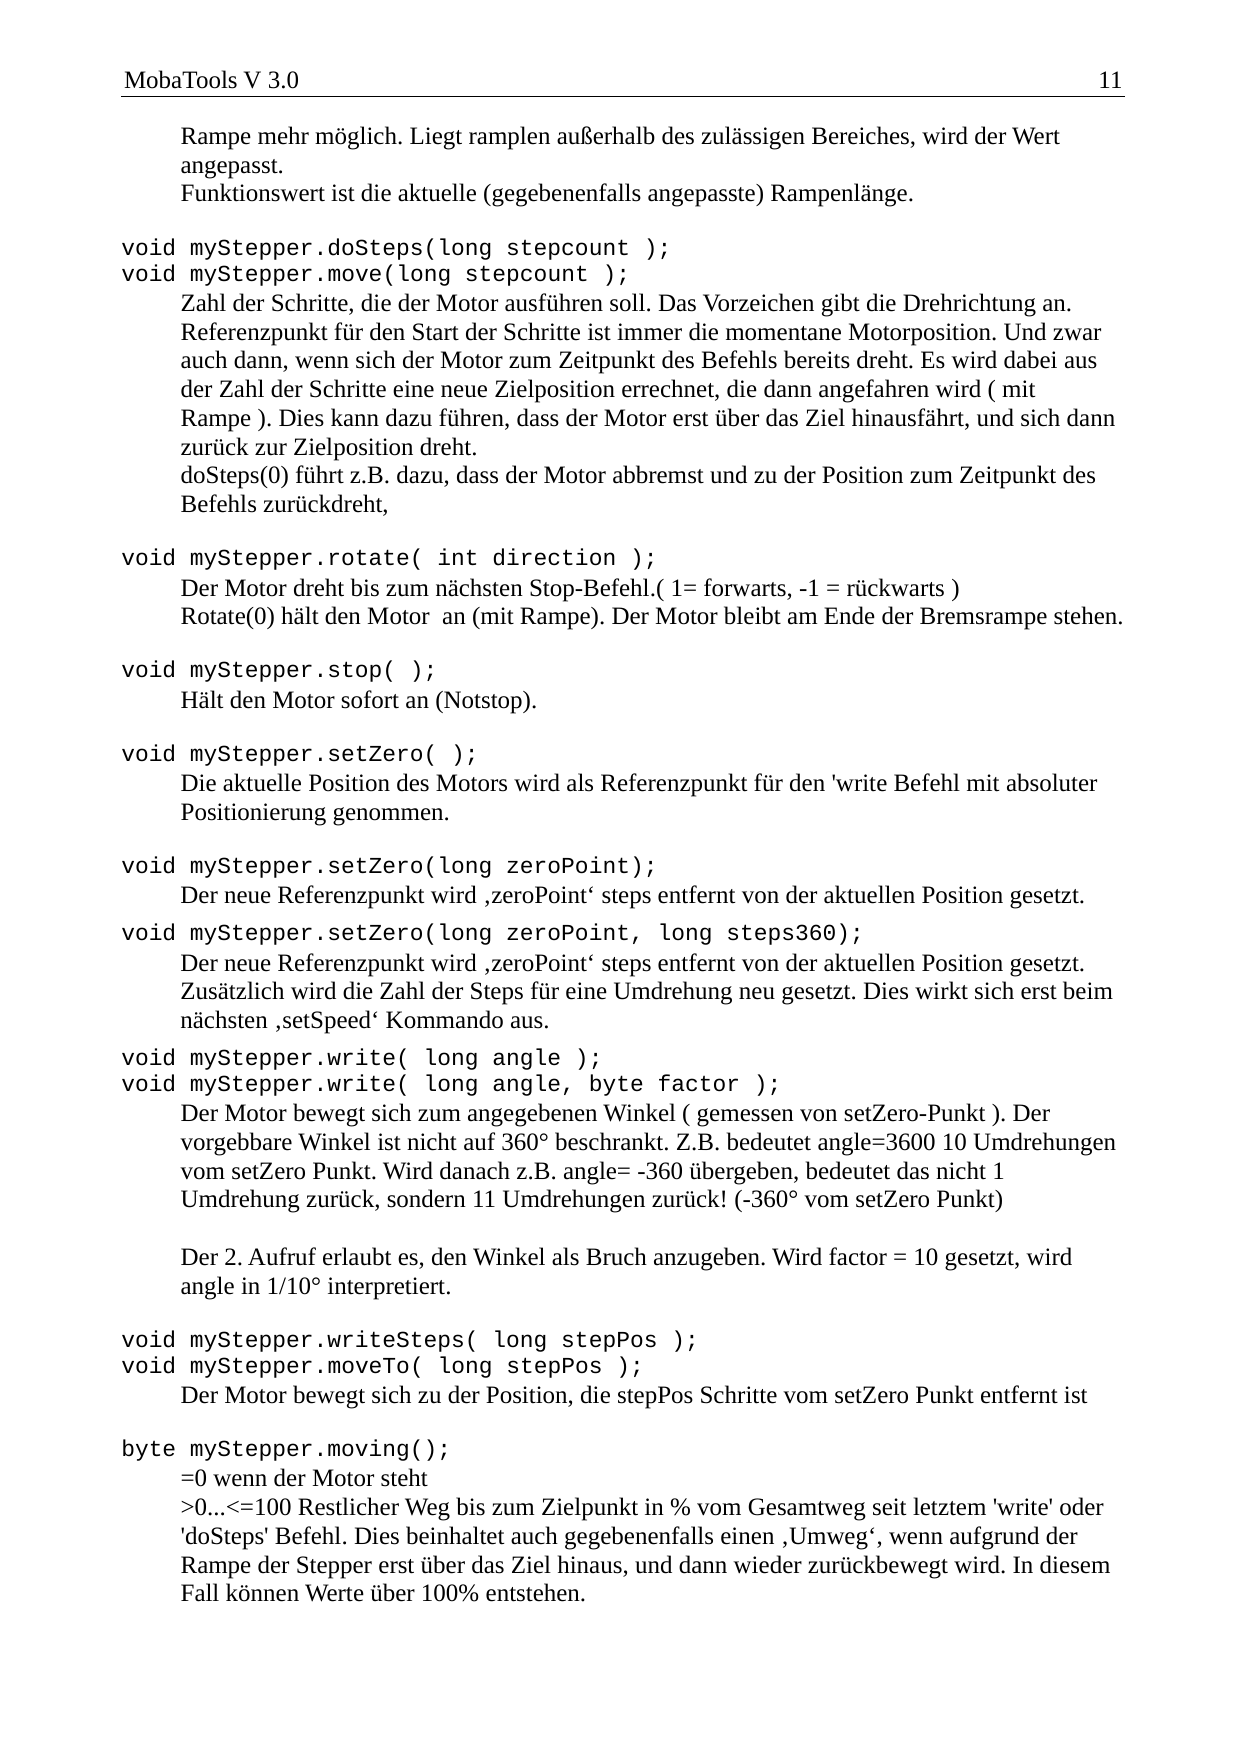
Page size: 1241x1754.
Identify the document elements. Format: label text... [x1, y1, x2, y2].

text Hält den Motor sofort an (Notstop). [180, 685, 1125, 713]
text Der Motor bewegt sich zu der Position, die stepPos Schritte vom setZero Punkt entfernt ist [180, 1380, 1125, 1409]
text Der neue Referenzpunkt wird ‚zeroPoint‘ steps entfernt von der aktuellen Position gesetzt. [180, 880, 1125, 909]
text Die aktuelle Position des Motors wird als Referenzpunkt für den 'write Befehl mit absoluter Positionierung genommen. [180, 768, 1125, 826]
text void myStepper.moveTo( long stepPos ); [121, 1354, 1125, 1380]
text Funktionswert ist die aktuelle (gegebenenfalls angepasste) Rampenlänge. [180, 178, 1125, 207]
text Referenzpunkt für den Start der Schritte ist immer die momentane Motorposition. Und zwar auch dann, wenn sich der Motor zum Zeitpunkt des Befehls bereits dreht. Es wird dabei aus der Zahl der Schritte eine neue Zielposition errechnet, die dann angefahren wird ( mit Rampe ). Dies kann dazu führen, dass der Motor erst über das Ziel hinausfährt, und sich dann zurück zur Zielposition dreht. [180, 317, 1125, 460]
text void myStepper.move(long stepcount ); [121, 262, 1125, 288]
text Rotate(0) hält den Motor an (mit Rampe). Der Motor bleibt am Ende der Bremsrampe stehen. [180, 601, 1125, 630]
text Zahl der Schritte, die der Motor ausführen soll. Das Vorzeichen gibt die Drehrichtung an. [180, 288, 1125, 317]
text void myStepper.write( long angle ); [121, 1046, 1125, 1072]
text Der 2. Aufruf erlaubt es, den Winkel als Bruch anzugeben. Wird factor = 10 gesetzt, wird angle in 1/10° interpretiert. [180, 1242, 1125, 1299]
text void myStepper.doSteps(long stepcount ); [121, 236, 1125, 262]
text void myStepper.setZero(long zeroPoint); [121, 854, 1125, 880]
text Der neue Referenzpunkt wird ‚zeroPoint‘ steps entfernt von der aktuellen Position gesetzt. Zusätzlich wird die Zahl der Steps für eine Umdrehung neu gesetzt. Dies wirkt sich erst beim nächsten ‚setSpeed‘ Kommando aus. [180, 948, 1125, 1034]
text Der Motor bewegt sich zum angegebenen Winkel ( gemessen von setZero-Punkt ). Der vorgebbare Winkel ist nicht auf 360° beschrankt. Z.B. bedeutet angle=3600 10 Umdrehungen vom setZero Punkt. Wird danach z.B. angle= -360 übergeben, bedeutet das nicht 1 Umdrehung zurück, sondern 11 Umdrehungen zurück! (-360° vom setZero Punkt) [180, 1098, 1125, 1213]
text void myStepper.writeSteps( long stepPos ); [121, 1328, 1125, 1354]
text Der Motor dreht bis zum nächsten Stop-Befehl.( 1= forwarts, -1 = rückwarts ) [180, 573, 1125, 601]
text void myStepper.setZero( ); [121, 742, 1125, 768]
text =0 wenn der Motor steht [180, 1463, 1125, 1492]
text void myStepper.stop( ); [121, 659, 1125, 685]
text void myStepper.rotate( int direction ); [121, 547, 1125, 573]
text Rampe mehr möglich. Liegt ramplen außerhalb des zulässigen Bereiches, wird der Wert angepasst. [180, 121, 1125, 178]
text void myStepper.setZero(long zeroPoint, long steps360); [121, 922, 1125, 948]
text >0...<=100 Restlicher Weg bis zum Zielpunkt in % vom Gesamtweg seit letztem 'write' oder 'doSteps' Befehl. Dies beinhaltet auch gegebenenfalls einen ‚Umweg‘, wenn aufgrund der Rampe der Stepper erst über das Ziel hinaus, und dann wieder zurückbewegt wird. In diesem Fall können Werte über 100% entstehen. [180, 1492, 1125, 1607]
text void myStepper.write( long angle, byte factor ); [121, 1072, 1125, 1098]
text doSteps(0) führt z.B. dazu, dass der Motor abbremst und zu der Position zum Zeitpunkt des Befehls zurückdreht, [180, 460, 1125, 518]
text byte myStepper.moving(); [121, 1438, 1125, 1463]
